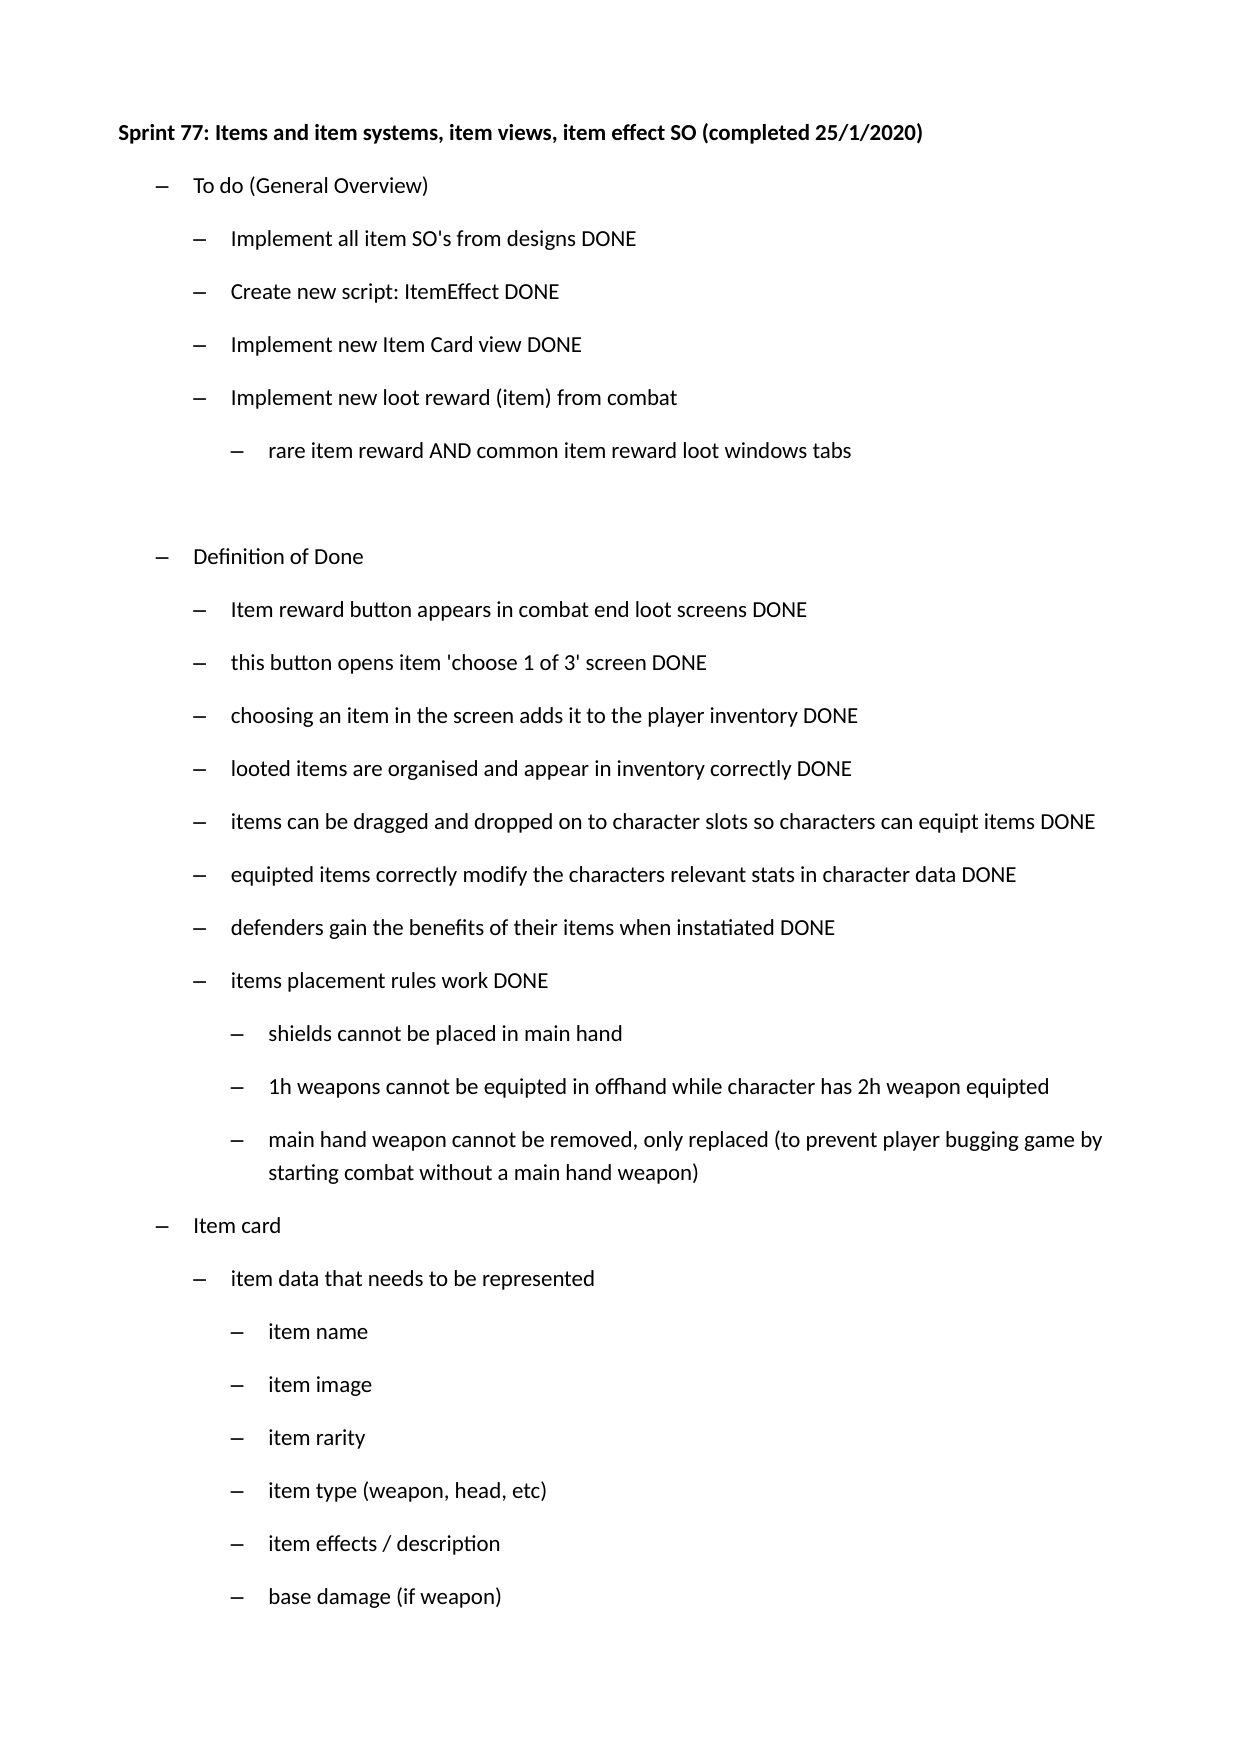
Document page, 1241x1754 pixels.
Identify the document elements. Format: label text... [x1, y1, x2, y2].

list Implement all item SO's from designs DONE [193, 224, 1122, 252]
list item data that needs to be represented [193, 1264, 1122, 1292]
list Definition of Done [156, 542, 1122, 570]
list Item reward button appears in combat end loot screens DONE [193, 595, 1122, 623]
list Item card [156, 1211, 1122, 1239]
list rare item reward AND common item reward loot windows tabs [231, 436, 1122, 464]
list main hand weapon cannot be removed, only replaced (to prevent player bugging game by starting combat without a main hand weapon) [231, 1126, 1122, 1186]
list Create new script: ItemEffect DONE [193, 277, 1122, 305]
list base damage (if weapon) [231, 1582, 1122, 1610]
list Implement new loot reward (item) from combat [193, 383, 1122, 411]
list shields cannot be placed in main hand [231, 1019, 1122, 1047]
list item effects / description [231, 1529, 1122, 1557]
list 1h weapons cannot be equipted in offhand while character has 2h weapon equipted [231, 1072, 1122, 1101]
list items placement rules work DONE [193, 966, 1122, 994]
list looted items are organised and appear in inventory correctly DONE [193, 754, 1122, 782]
list item image [231, 1370, 1122, 1398]
list this button opens item 'choose 1 of 3' screen DONE [193, 648, 1122, 676]
list Implement new Item Card view DONE [193, 330, 1122, 358]
text Sprint 77: Items and item systems, item views, item effect SO (completed 25/1/2020) [118, 118, 1122, 146]
list item type (weapon, head, etc) [231, 1476, 1122, 1504]
list To do (General Overview) [156, 171, 1122, 199]
list choosing an item in the screen adds it to the player inventory DONE [193, 701, 1122, 729]
list equipted items correctly modify the characters relevant stats in character data DONE [193, 860, 1122, 888]
list item name [231, 1317, 1122, 1345]
list defenders gain the benefits of their items when instatiated DONE [193, 913, 1122, 941]
list items can be dragged and dropped on to character slots so characters can equipt items DONE [193, 807, 1122, 835]
list item rarity [231, 1423, 1122, 1451]
